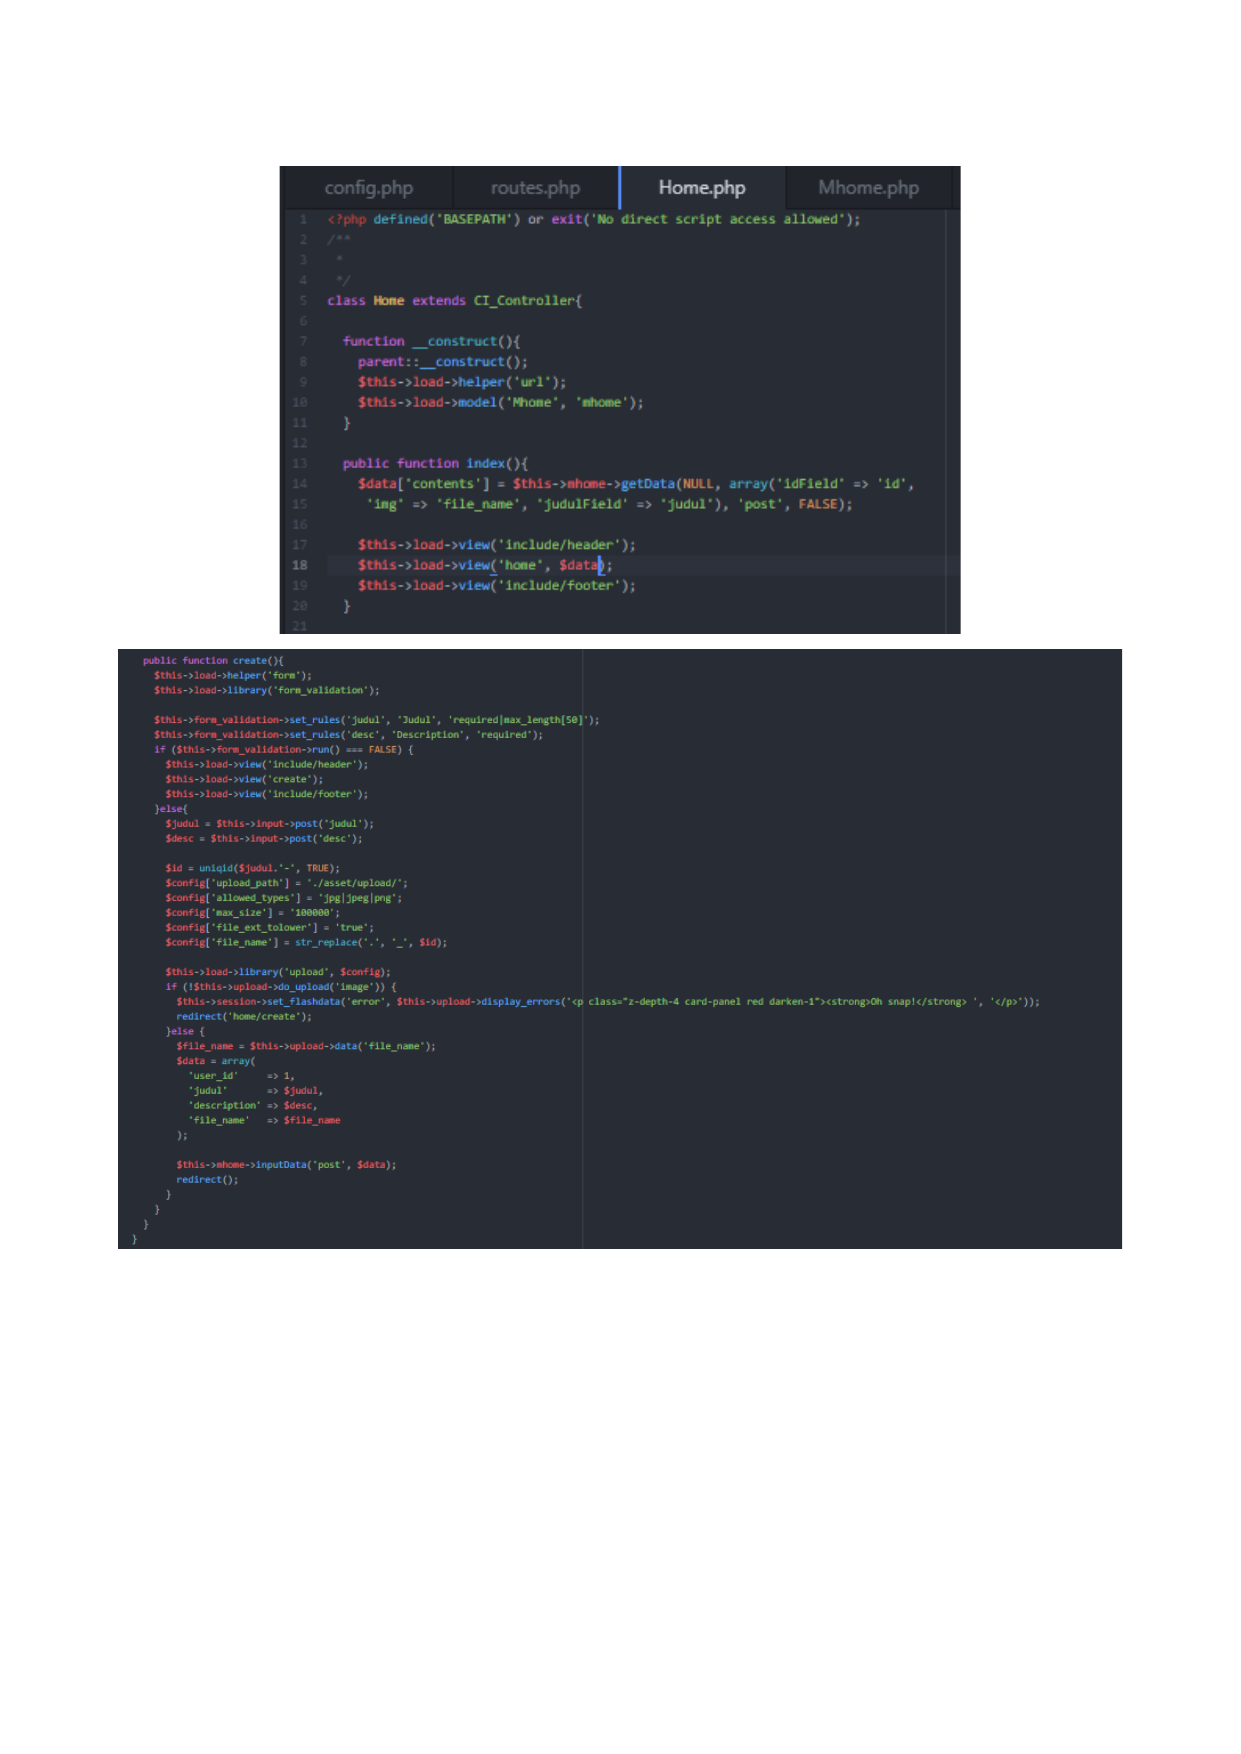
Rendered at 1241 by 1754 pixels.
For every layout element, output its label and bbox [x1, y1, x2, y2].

picture [118, 649, 1123, 1249]
picture [279, 166, 961, 634]
